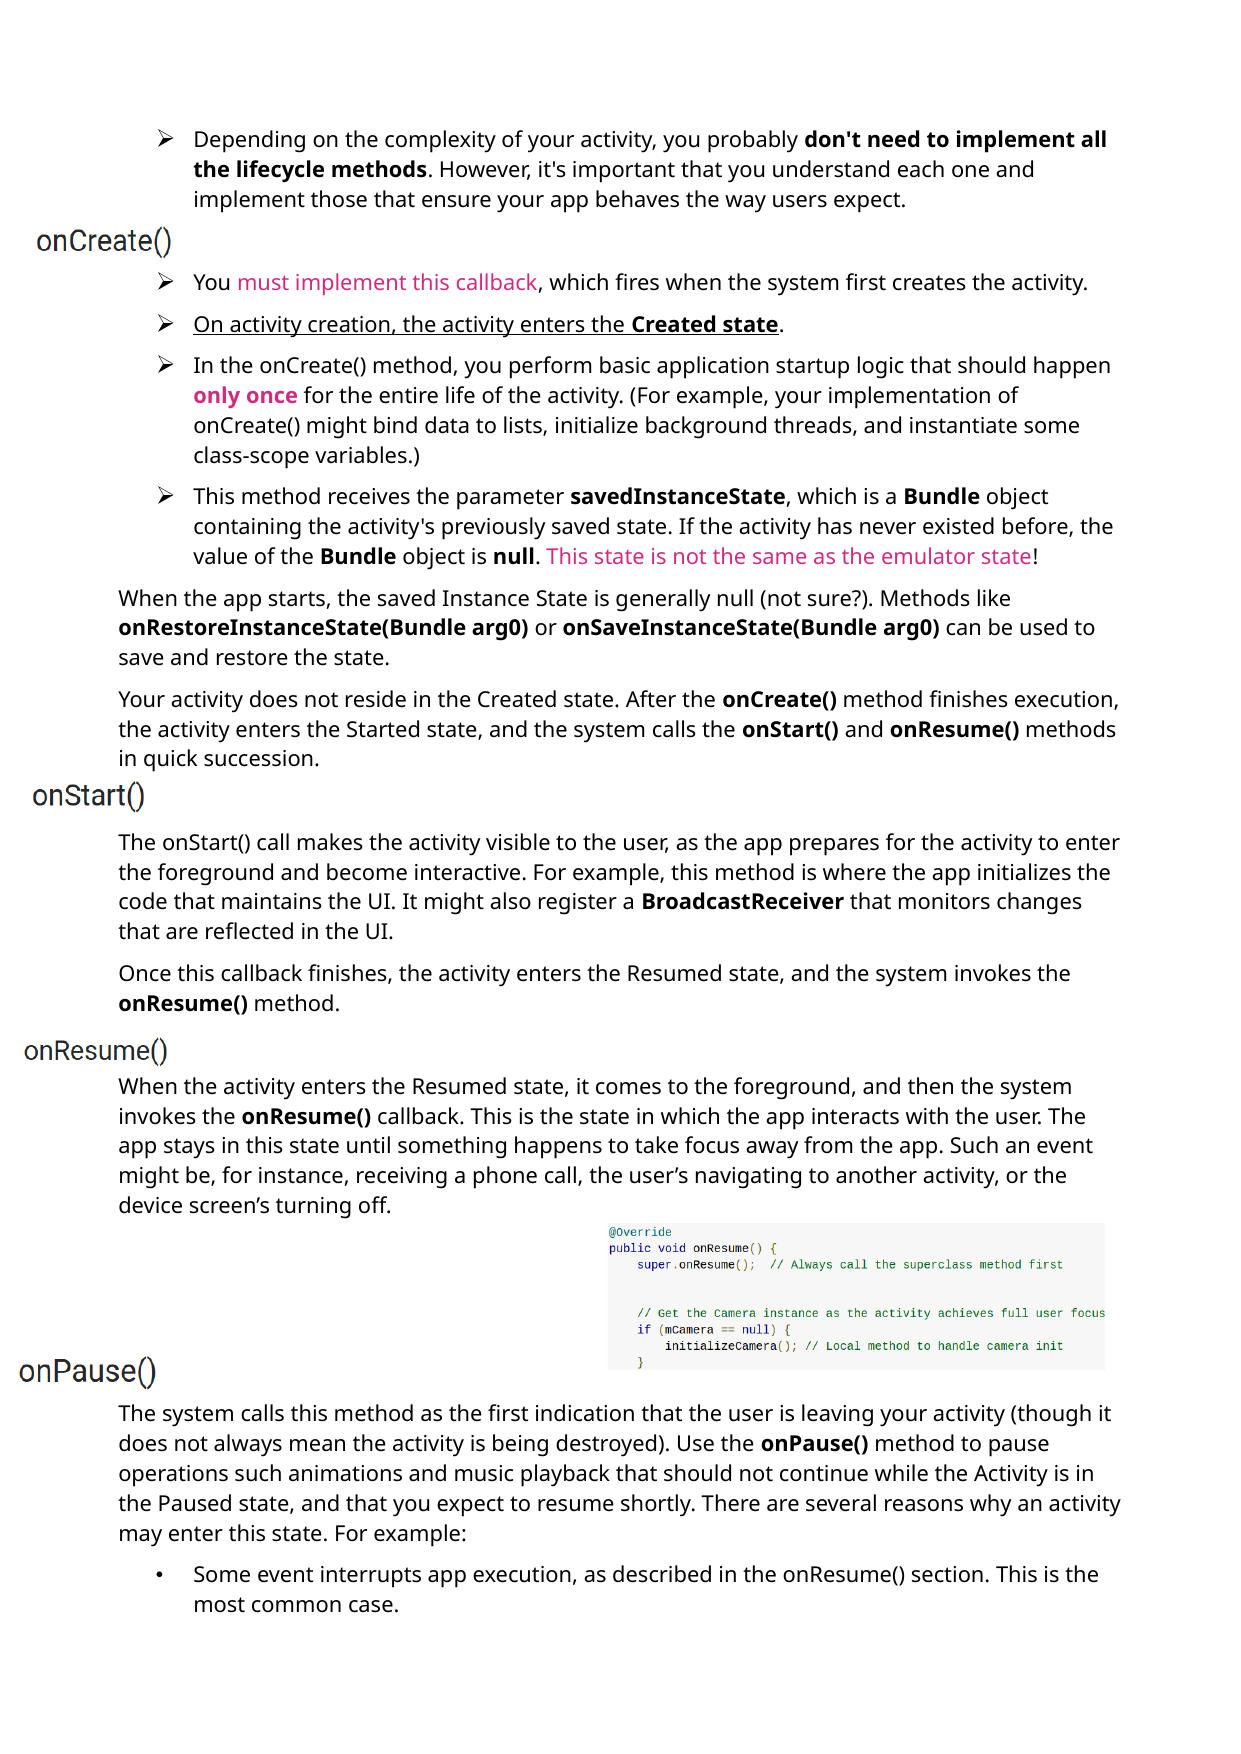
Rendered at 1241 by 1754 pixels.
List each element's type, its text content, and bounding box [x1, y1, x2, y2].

picture [21, 1037, 169, 1068]
list Depending on the complexity of your activity, you probably don't need to implement all the lifecycle methods. However, it's important that you understand each one and implement those that ensure your app behaves the way users expect. [156, 124, 1122, 213]
list You must implement this callback, which fires when the system first creates the activity. [156, 267, 1122, 297]
text Once this callback finishes, the activity enters the Resumed state, and the system invokes the onResume() method. [118, 958, 1122, 1017]
list On activity creation, the activity enters the Created state. [156, 309, 1122, 338]
picture [31, 780, 147, 814]
text Your activity does not reside in the Created state. After the onCreate() method finishes execution, the activity enters the Started state, and the system calls the onStart() and onResume() methods in quick succession. [118, 684, 1122, 773]
list Some event interrupts app execution, as described in the onResume() section. This is the most common case. [156, 1559, 1122, 1619]
text When the app starts, the saved Instance State is generally null (not sure?). Methods like onRestoreInstanceState(Bundle arg0) or onSaveInstanceState(Bundle arg0) can be used to save and restore the state. [118, 583, 1122, 672]
text The system calls this method as the first indication that the user is leaving your activity (though it does not always mean the activity is being destroyed). Use the onPause() method to pause operations such animations and music playback that should not continue while the Activity is in the Paused state, and that you expect to resume shortly. There are several reasons why an activity may enter this state. For example: [118, 1398, 1122, 1547]
picture [33, 225, 173, 259]
text When the activity enters the Resumed state, it comes to the foreground, and then the system invokes the onResume() callback. This is the state in which the app interacts with the user. The app stays in this state until something happens to take focus away from the app. Such an event might be, for instance, receiving a phone call, the user’s navigating to another activity, or the device screen’s turning off. [118, 1071, 1122, 1220]
text The onStart() call makes the activity visible to the user, as the app prepares for the activity to enter the foreground and become interactive. For example, this method is where the app initializes the code that maintains the UI. It might also register a BroadcastReceiver that monitors changes that are reflected in the UI. [118, 827, 1122, 946]
picture [17, 1352, 157, 1391]
list In the onCreate() method, you perform basic application startup logic that should happen only once for the entire life of the activity. (For example, your implementation of onCreate() might bind data to lists, initialize background threads, and instantiate some class-scope variables.) [156, 350, 1122, 469]
list This method receives the parameter savedInstanceState, which is a Bundle object containing the activity's previously saved state. If the activity has never existed before, the value of the Bundle object is null. This state is not the same as the emulator state! [156, 481, 1122, 571]
picture [607, 1223, 1106, 1370]
